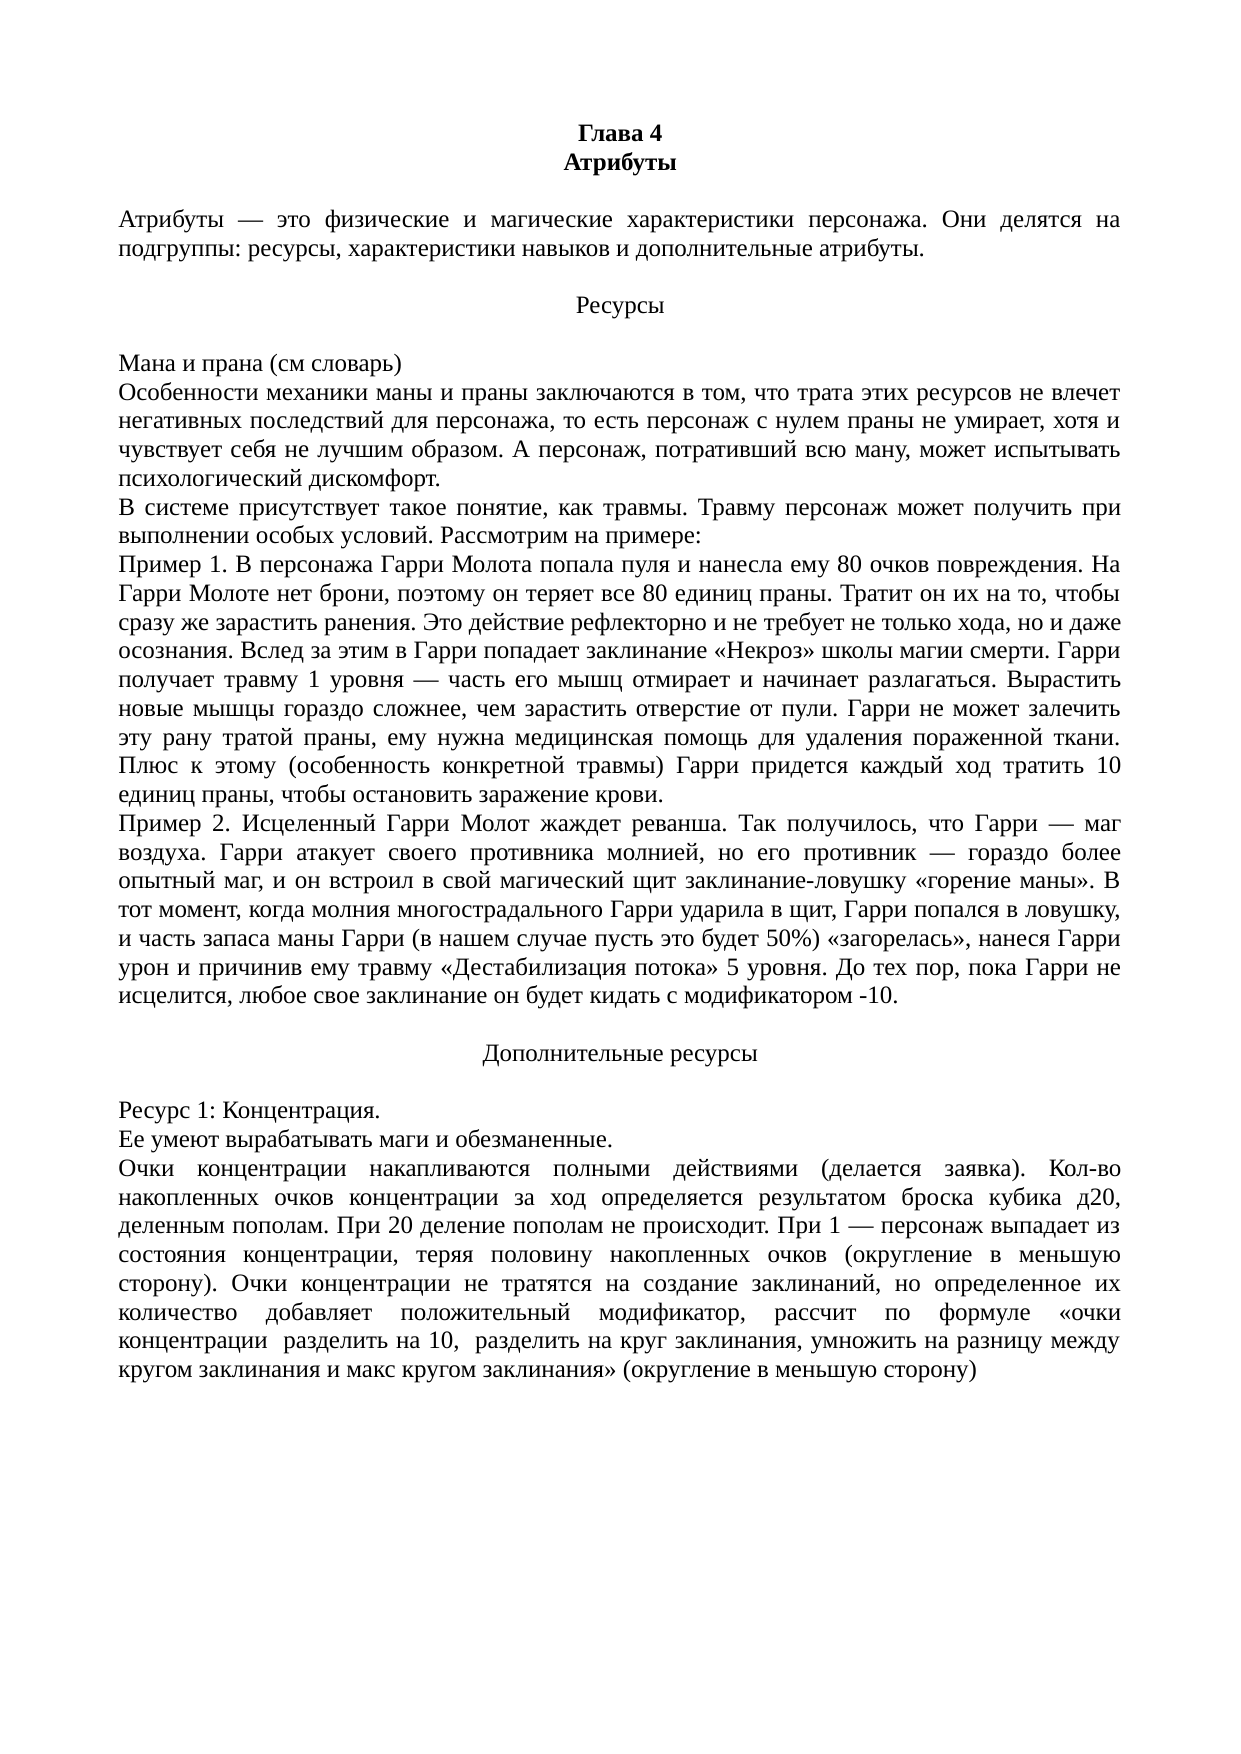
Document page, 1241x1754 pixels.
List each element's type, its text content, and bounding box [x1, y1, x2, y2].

text Особенности механики маны и праны заключаются в том, что трата этих ресурсов не влечет негативных последствий для персонажа, то есть персонаж с нулем праны не умирает, хотя и чувствует себя не лучшим образом. А персонаж, потративший всю ману, может испытывать психологический дискомфорт. [118, 377, 1122, 492]
text Пример 2. Исцеленный Гарри Молот жаждет реванша. Так получилось, что Гарри — маг воздуха. Гарри атакует своего противника молнией, но его противник — гораздо более опытный маг, и он встроил в свой магический щит заклинание-ловушку «горение маны». В тот момент, когда молния многострадального Гарри ударила в щит, Гарри попался в ловушку, и часть запаса маны Гарри (в нашем случае пусть это будет 50%) «загорелась», нанеся Гарри урон и причинив ему травму «Дестабилизация потока» 5 уровня. До тех пор, пока Гарри не исцелится, любое свое заклинание он будет кидать с модификатором -10. [118, 808, 1122, 1009]
text Дополнительные ресурсы [118, 1038, 1122, 1067]
text Ее умеют вырабатывать маги и обезманенные. [118, 1124, 1122, 1153]
text Мана и прана (см словарь) [118, 348, 1122, 377]
text Пример 1. В персонажа Гарри Молота попала пуля и нанесла ему 80 очков повреждения. На Гарри Молоте нет брони, поэтому он теряет все 80 единиц праны. Тратит он их на то, чтобы сразу же зарастить ранения. Это действие рефлекторно и не требует не только хода, но и даже осознания. Вслед за этим в Гарри попадает заклинание «Некроз» школы магии смерти. Гарри получает травму 1 уровня — часть его мышц отмирает и начинает разлагаться. Вырастить новые мышцы гораздо сложнее, чем зарастить отверстие от пули. Гарри не может залечить эту рану тратой праны, ему нужна медицинская помощь для удаления пораженной ткани. Плюс к этому (особенность конкретной травмы) Гарри придется каждый ход тратить 10 единиц праны, чтобы остановить заражение крови. [118, 549, 1122, 808]
text Ресурсы [118, 291, 1122, 319]
text Атрибуты [118, 147, 1122, 176]
text Глава 4 [118, 118, 1122, 147]
text Очки концентрации накапливаются полными действиями (делается заявка). Кол-во накопленных очков концентрации за ход определяется результатом броска кубика д20, деленным пополам. При 20 деление пополам не происходит. При 1 — персонаж выпадает из состояния концентрации, теряя половину накопленных очков (округление в меньшую сторону). Очки концентрации не тратятся на создание заклинаний, но определенное их количество добавляет положительный модификатор, рассчит по формуле «очки концентрации разделить на 10, разделить на круг заклинания, умножить на разницу между кругом заклинания и макс кругом заклинания» (округление в меньшую сторону) [118, 1153, 1122, 1383]
text Ресурс 1: Концентрация. [118, 1096, 1122, 1124]
text В системе присутствует такое понятие, как травмы. Травму персонаж может получить при выполнении особых условий. Рассмотрим на примере: [118, 492, 1122, 549]
text Атрибуты — это физические и магические характеристики персонажа. Они делятся на подгруппы: ресурсы, характеристики навыков и дополнительные атрибуты. [118, 204, 1122, 262]
